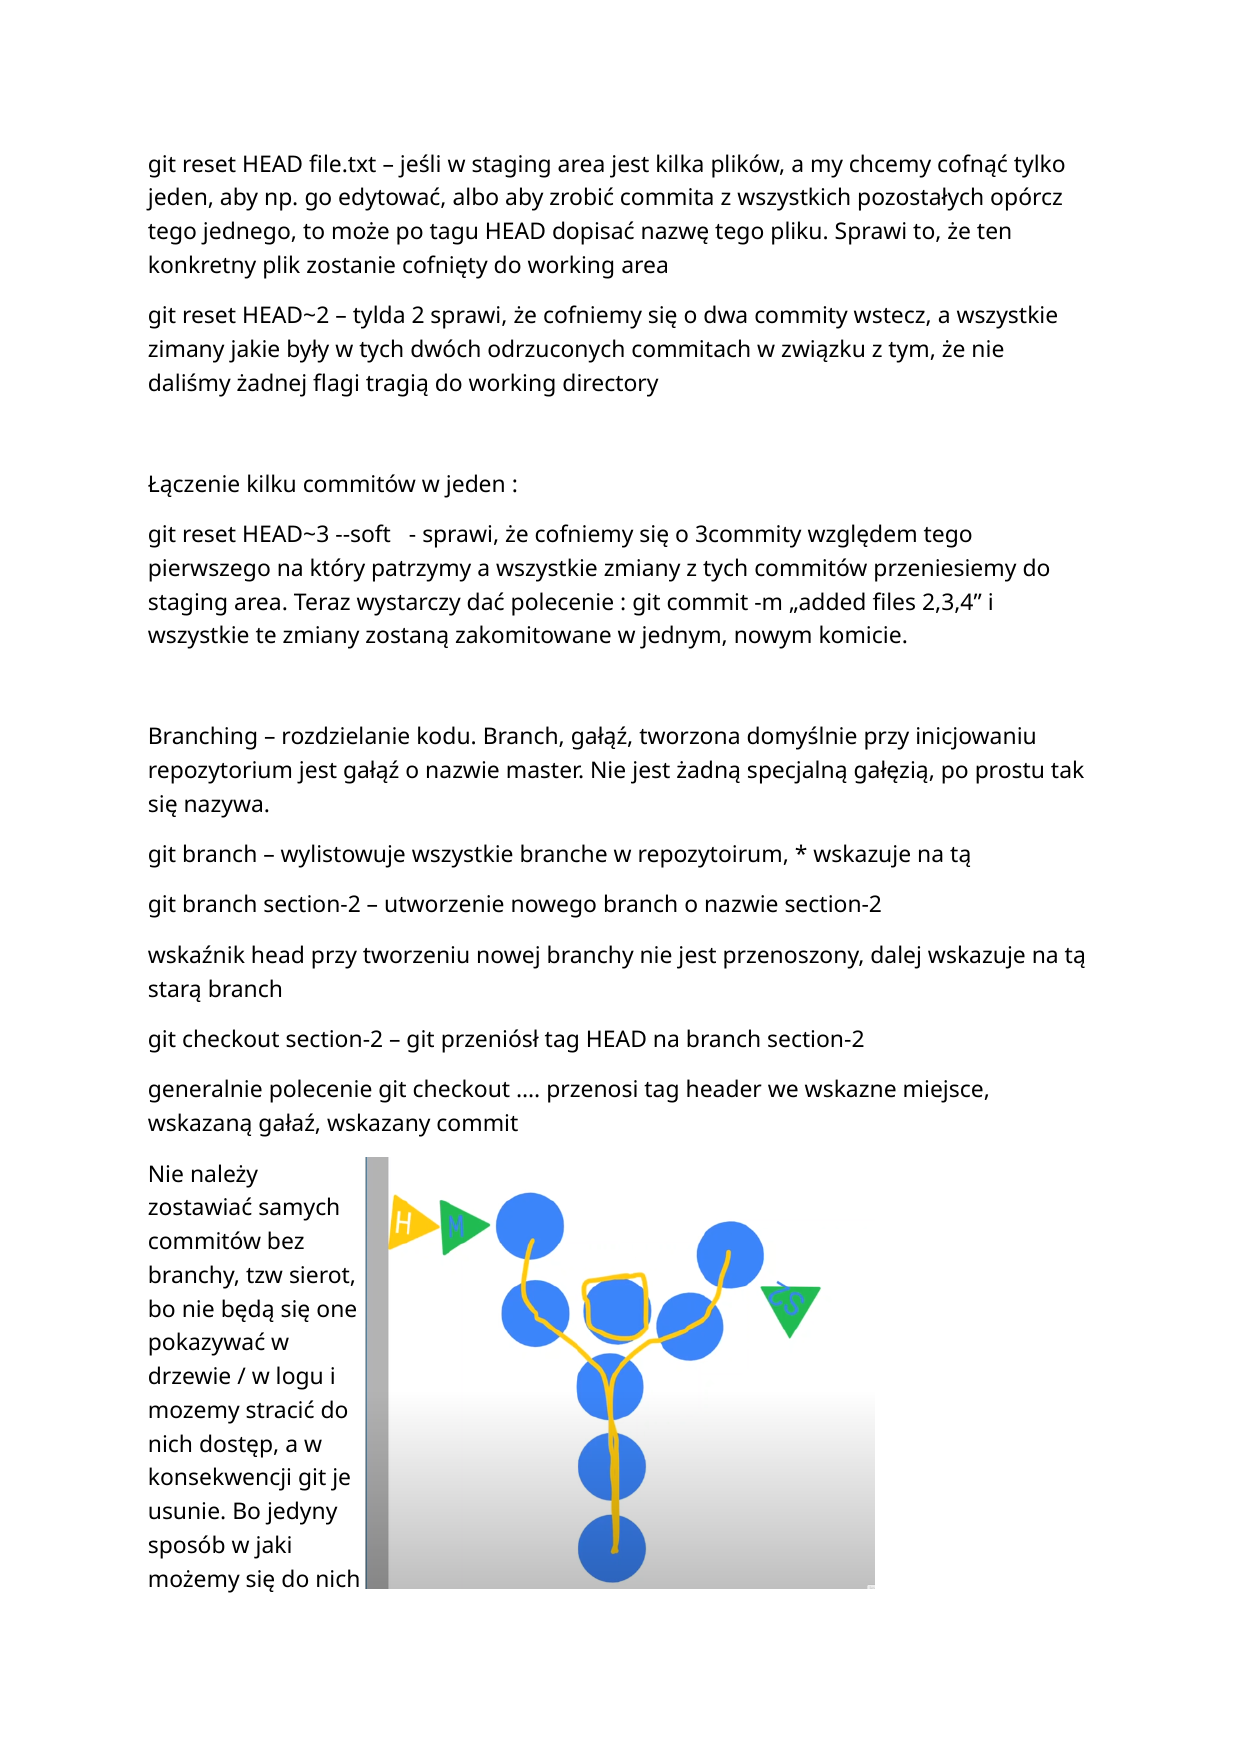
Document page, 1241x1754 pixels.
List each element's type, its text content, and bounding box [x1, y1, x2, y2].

text Nie należy zostawiać samych commitów bez branchy, tzw sierot, bo nie będą się one pokazywać w drzewie / w logu i mozemy stracić do nich dostęp, a w konsekwencji git je usunie. Bo jedyny sposób w jaki możemy się do nich [148, 1158, 1093, 1594]
text git reset HEAD~3 --soft - sprawi, że cofniemy się o 3commity względem tego pierwszego na który patrzymy a wszystkie zmiany z tych commitów przeniesiemy do staging area. Teraz wystarczy dać polecenie : git commit -m „added files 2,3,4” i wszystkie te zmiany zostaną zakomitowane w jednym, nowym komicie. [148, 518, 1093, 651]
text wskaźnik head przy tworzeniu nowej branchy nie jest przenoszony, dalej wskazuje na tą starą branch [148, 939, 1093, 1004]
text git reset HEAD file.txt – jeśli w staging area jest kilka plików, a my chcemy cofnąć tylko jeden, aby np. go edytować, albo aby zrobić commita z wszystkich pozostałych opórcz tego jednego, to może po tagu HEAD dopisać nazwę tego pliku. Sprawi to, że ten konkretny plik zostanie cofnięty do working area [148, 148, 1093, 280]
text git reset HEAD~2 – tylda 2 sprawi, że cofniemy się o dwa commity wstecz, a wszystkie zimany jakie były w tych dwóch odrzuconych commitach w związku z tym, że nie daliśmy żadnej flagi tragią do working directory [148, 299, 1093, 398]
text Branching – rozdzielanie kodu. Branch, gałąź, tworzona domyślnie przy inicjowaniu repozytorium jest gałąź o nazwie master. Nie jest żadną specjalną gałęzią, po prostu tak się nazywa. [148, 720, 1093, 819]
text generalnie polecenie git checkout …. przenosi tag header we wskazne miejsce, wskazaną gałaź, wskazany commit [148, 1073, 1093, 1138]
text Łączenie kilku commitów w jeden : [148, 468, 1093, 499]
text git checkout section-2 – git przeniósł tag HEAD na branch section-2 [148, 1023, 1093, 1054]
text git branch section-2 – utworzenie nowego branch o nazwie section-2 [148, 888, 1093, 920]
text git branch – wylistowuje wszystkie branche w repozytoirum, * wskazuje na tą [148, 838, 1093, 869]
picture [365, 1157, 875, 1589]
